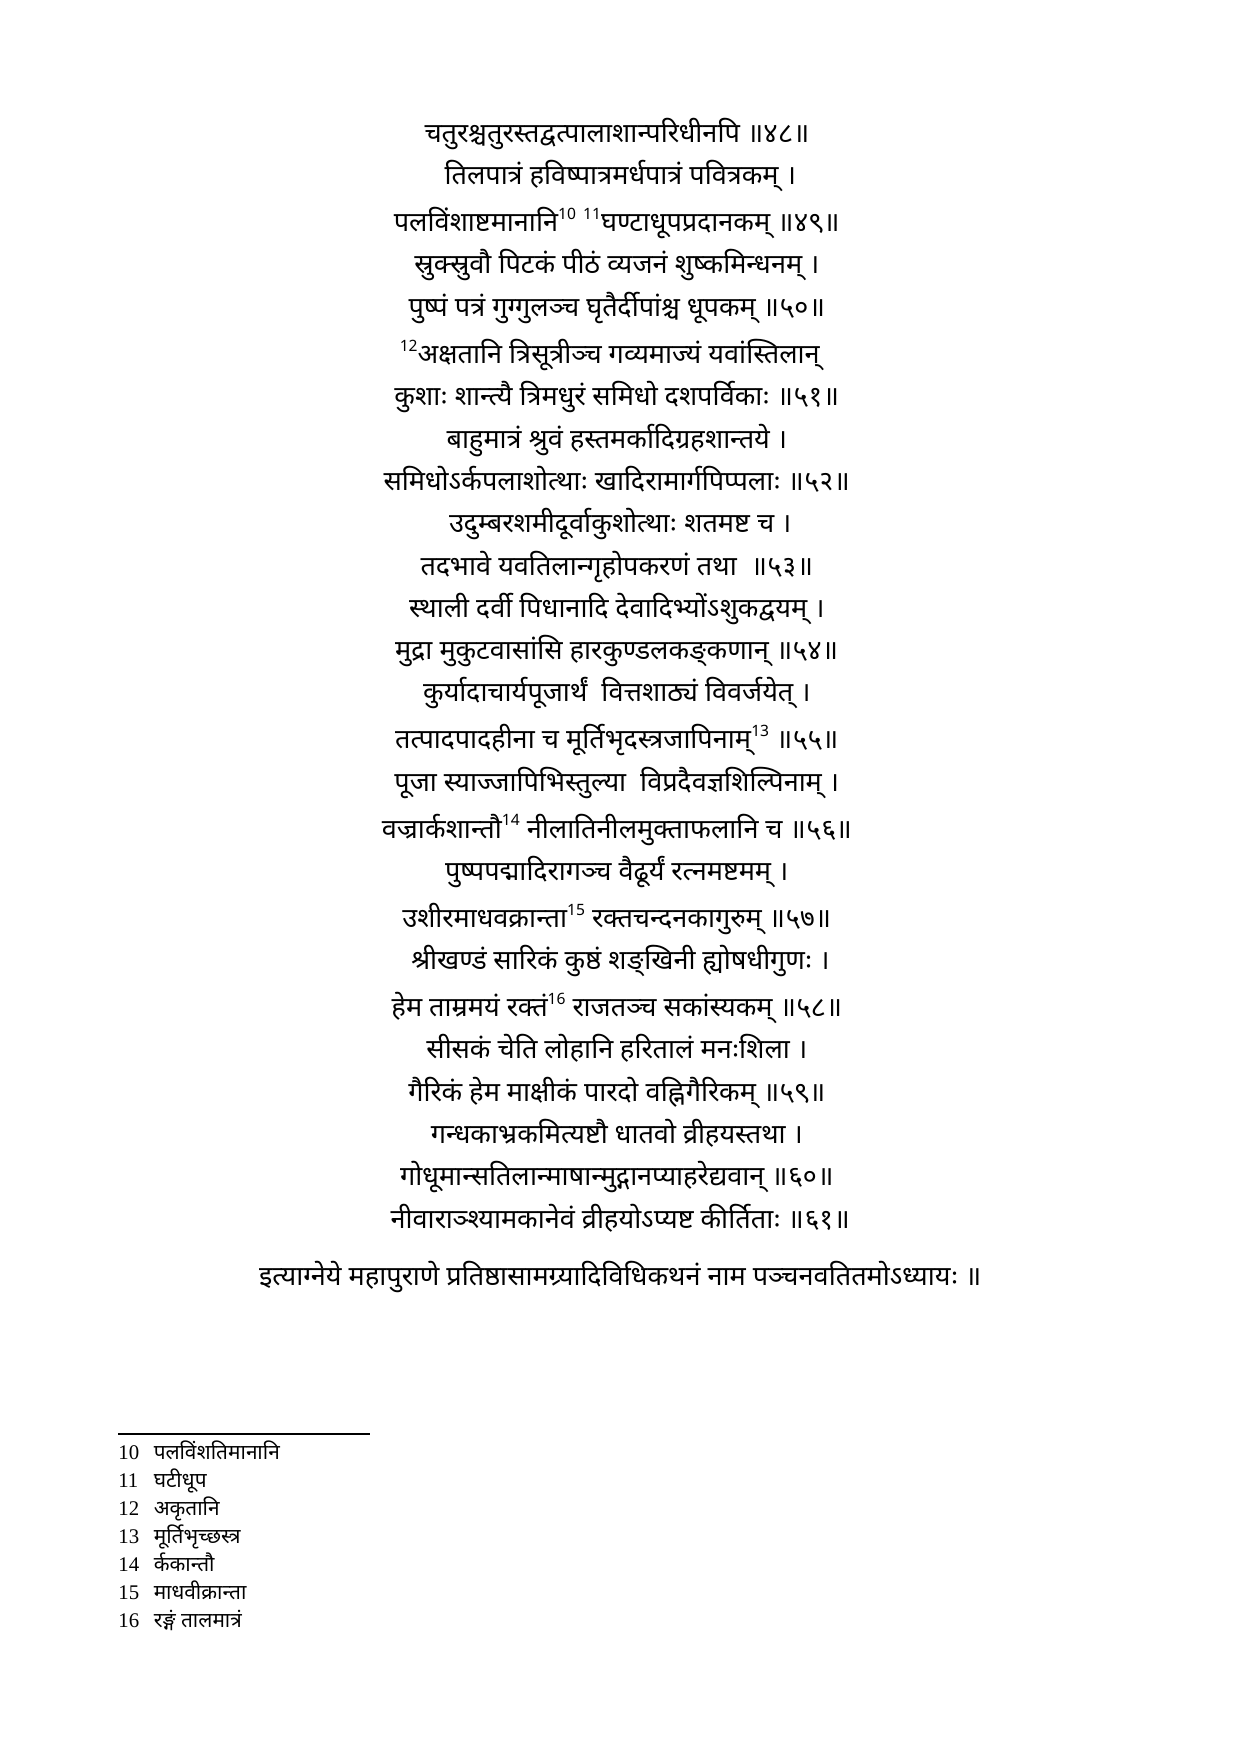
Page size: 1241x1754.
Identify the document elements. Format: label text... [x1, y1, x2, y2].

text घटीधूप [118, 1468, 1122, 1496]
text माधवीक्रान्ता [118, 1580, 1122, 1608]
text मूर्तिभृच्छस्त्र [118, 1524, 1122, 1552]
text कुर्यादाचार्यपूजार्थं वित्तशाठ्यं विवर्जयेत् । तत्पादपादहीना च मूर्तिभृदस्त्रजापिनाम् ॥५५॥ पूजा स्याज्जापिभिस्तुल्या विप्रदैवज्ञशिल्पिनाम् । वज्रार्कशान्तौ नीलातिनीलमुक्ताफलानि च ॥५६॥ पुष्पपद्मादिरागञ्च वैढूर्यं रत्नमष्टमम् । उशीरमाधवक्रान्ता रक्तचन्दनकागुरुम् ॥५७॥ श्रीखण्डं सारिकं कुष्ठं शङ्खिनी ह्योषधीगुणः । हेम ताम्रमयं रक्तं राजतञ्च सकांस्यकम् ॥५८॥ सीसकं चेति लोहानि हरितालं मनःशिला । गैरिकं हेम माक्षीकं पारदो वह्निगैरिकम् ॥५९॥ गन्धकाभ्रकमित्यष्टौ धातवो व्रीहयस्तथा । गोधूमान्सतिलान्माषान्मुद्गानप्याहरेद्यवान् ॥६०॥ नीवाराञ्श्यामकानेवं व्रीहयोऽप्यष्ट कीर्तिताः ॥६१॥ [118, 678, 1122, 1239]
text अकृतानि [118, 1496, 1122, 1524]
text पलविंशतिमानानि [118, 1440, 1122, 1468]
text चतुरश्चतुरस्तद्वत्पालाशान्परिधीनपि ॥४८॥ तिलपात्रं हविष्पात्रमर्धपात्रं पवित्रकम् । पलविंशाष्टमानानि घण्टाधूपप्रदानकम् ॥४९॥ स्रुक्स्रुवौ पिटकं पीठं व्यजनं शुष्कमिन्धनम् । पुष्पं पत्रं गुग्गुलञ्च घृतैर्दीपांश्च धूपकम् ॥५०॥ अक्षतानि त्रिसूत्रीञ्च गव्यमाज्यं यवांस्तिलान् कुशाः शान्त्यै त्रिमधुरं समिधो दशपर्विकाः ॥५१॥ बाहुमात्रं श्रुवं हस्तमर्कादिग्रहशान्तये । समिधोऽर्कपलाशोत्थाः खादिरामार्गपिप्पलाः ॥५२॥ उदुम्बरशमीदूर्वाकुशोत्थाः शतमष्ट च । तदभावे यवतिलान्गृहोपकरणं तथा ॥५३॥ स्थाली दर्वी पिधानादि देवादिभ्योंऽशुकद्वयम् । मुद्रा मुकुटवासांसि हारकुण्डलकङ्कणान् ॥५४॥ [118, 118, 1122, 671]
text र्ककान्तौ [118, 1552, 1122, 1580]
text इत्याग्नेये महापुराणे प्रतिष्ठासामग्र्यादिविधिकथनं नाम पञ्चनवतितमोऽध्यायः ॥ [118, 1261, 1122, 1296]
text रङ्गं तालमात्रं [118, 1608, 1122, 1636]
